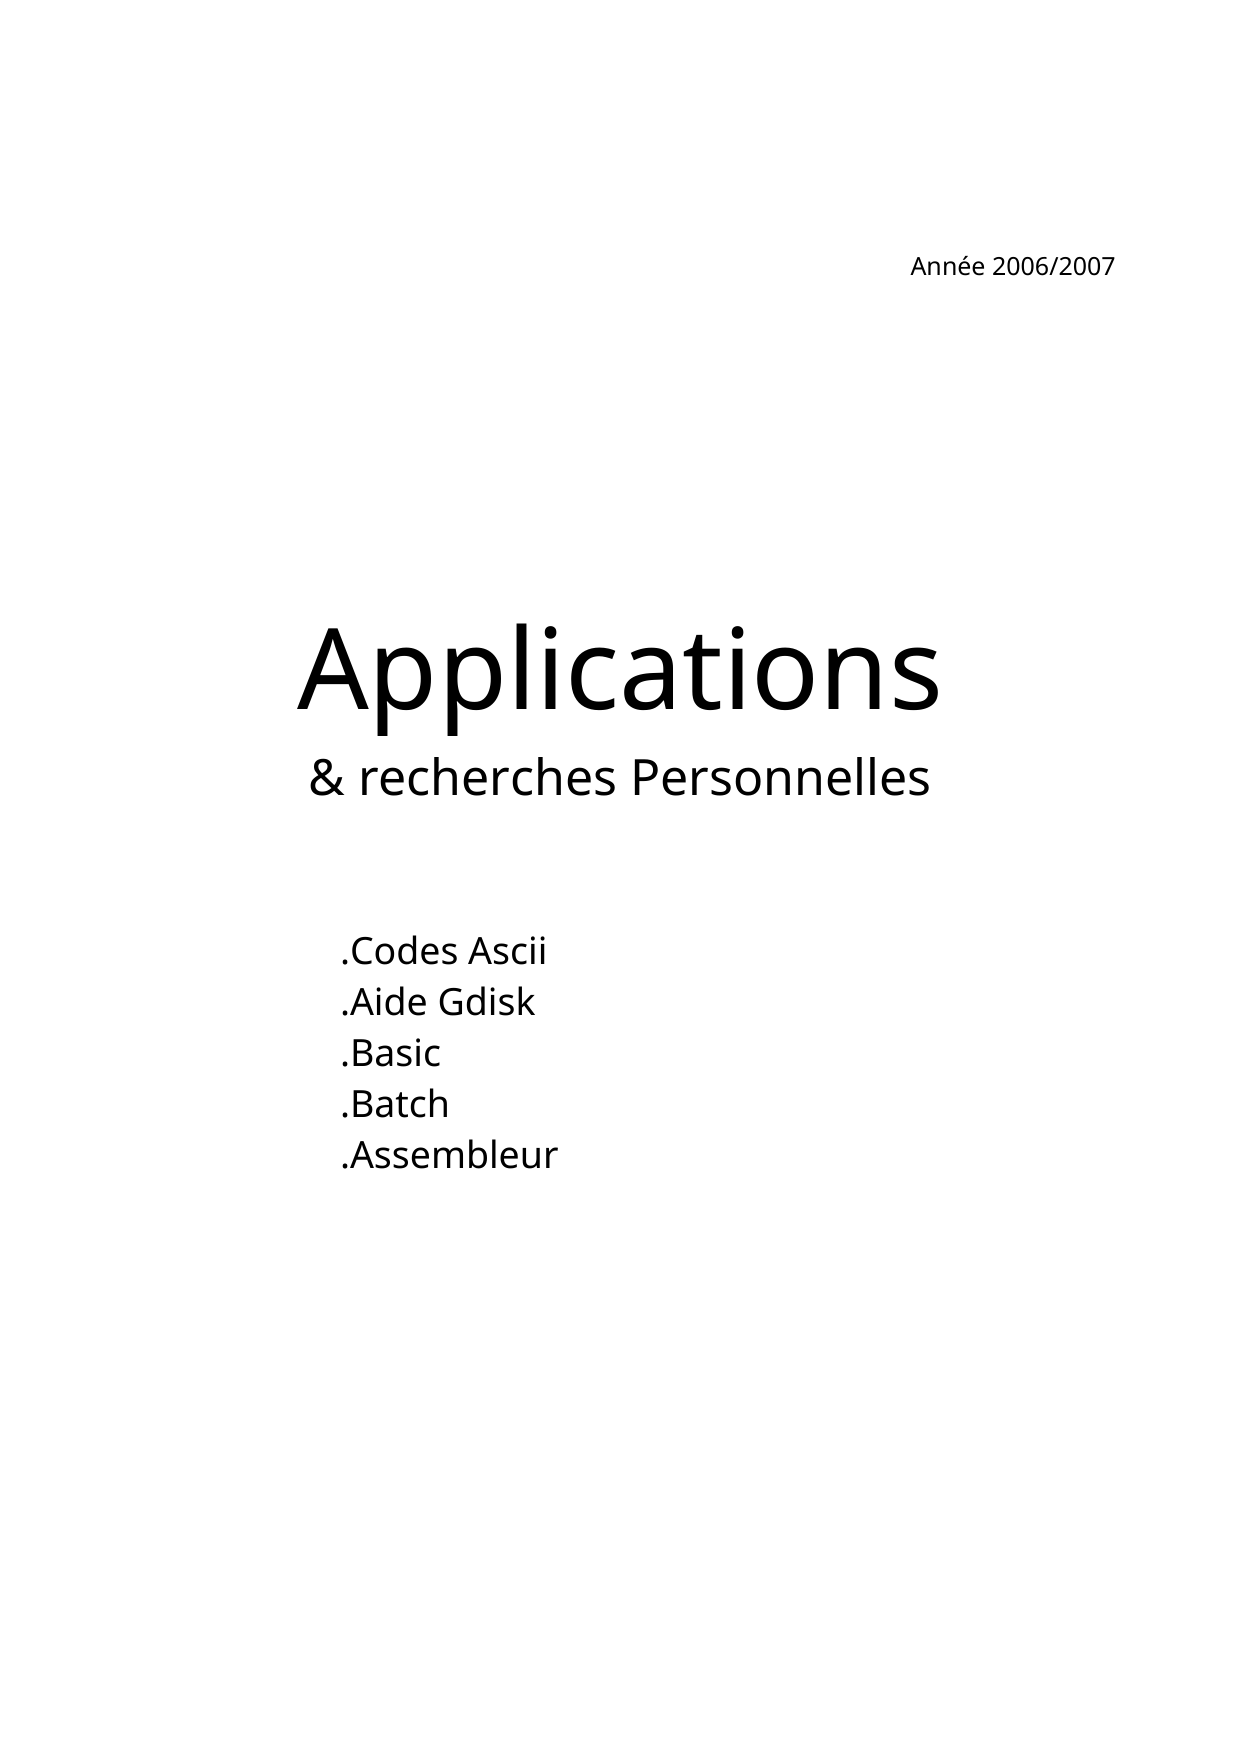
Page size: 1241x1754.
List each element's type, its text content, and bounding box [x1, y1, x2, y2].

text .Basic [118, 1026, 1122, 1077]
text & recherches Personnelles [118, 742, 1122, 811]
text .Assembleur [118, 1128, 1122, 1179]
text .Batch [118, 1077, 1122, 1128]
text Applications [118, 589, 1122, 742]
text .Aide Gdisk [118, 975, 1122, 1026]
text Année 2006/2007 [118, 249, 1122, 283]
text .Codes Ascii [118, 924, 1122, 975]
